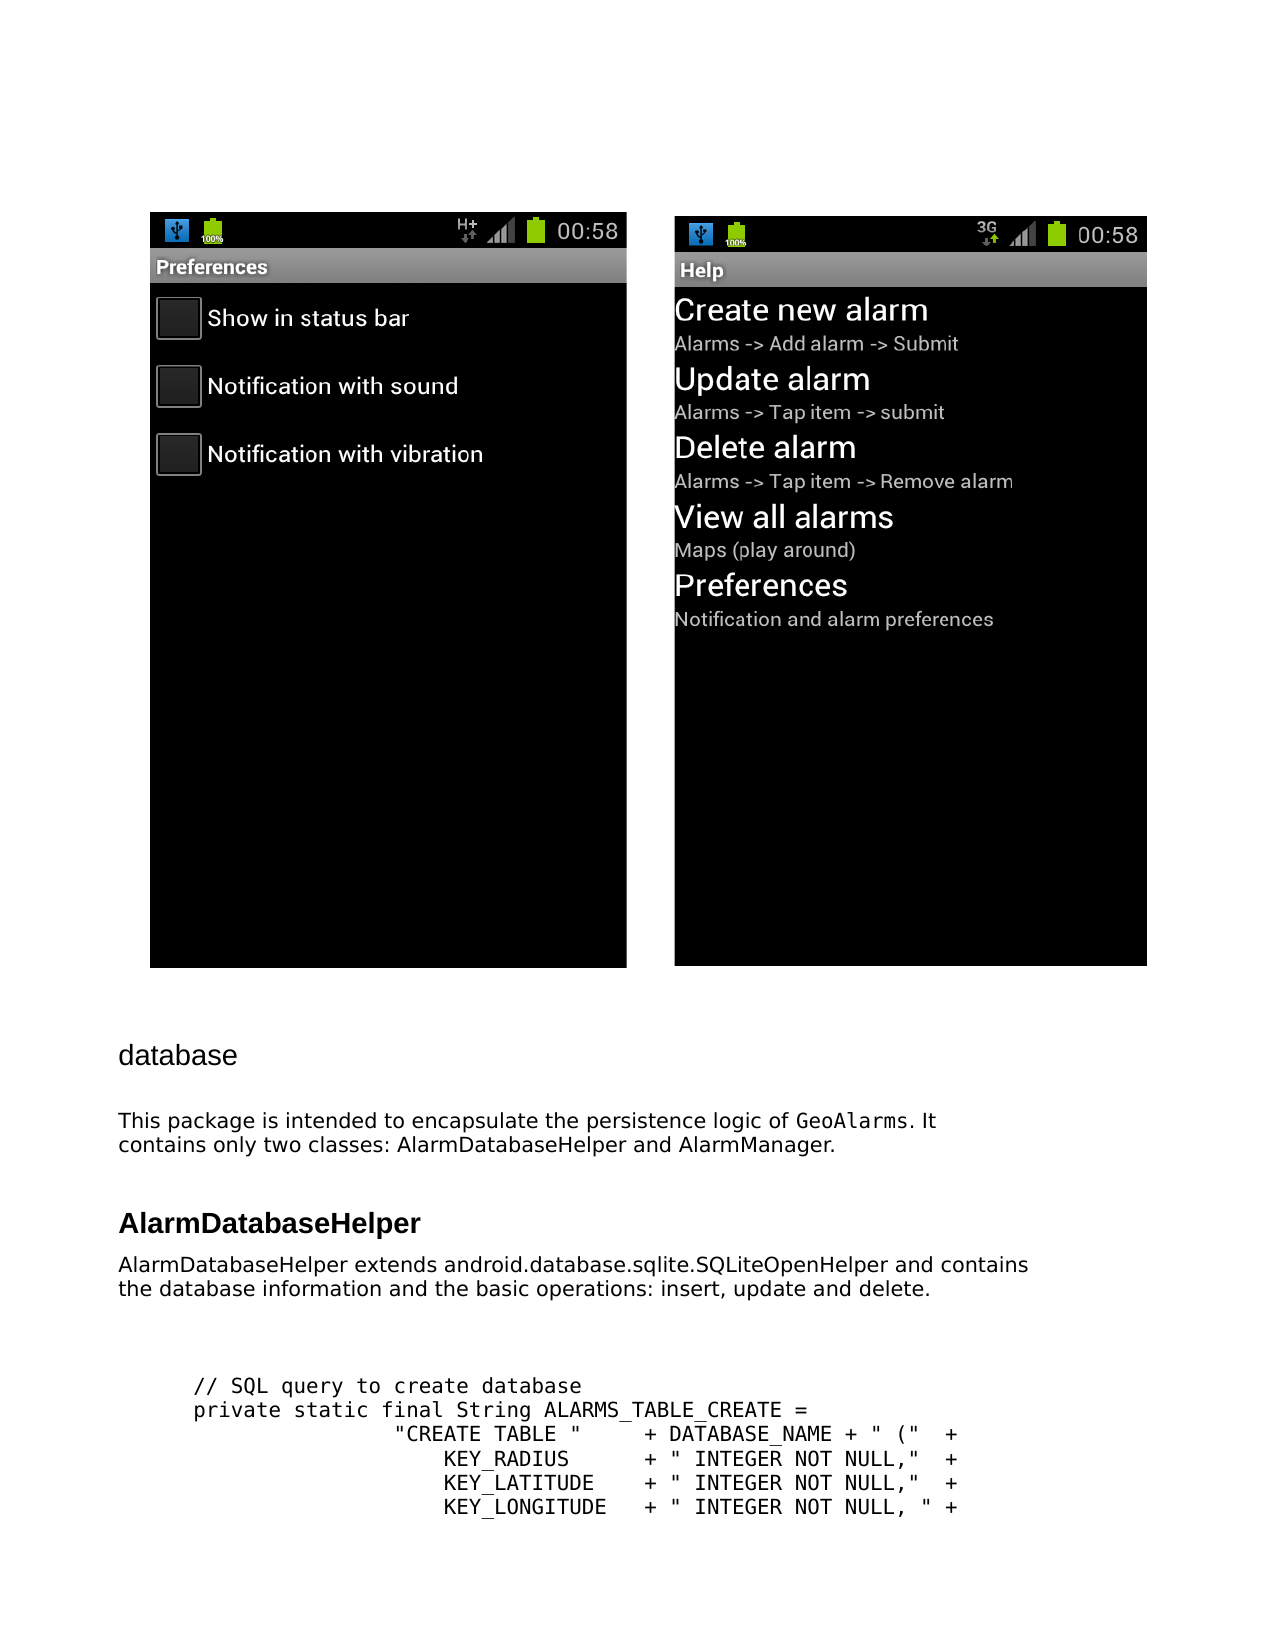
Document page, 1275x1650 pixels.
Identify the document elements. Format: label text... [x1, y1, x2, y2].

list KEY_RADIUS + " INTEGER NOT NULL," + [156, 1447, 1157, 1471]
text This package is intended to encapsulate the persistence logic of GeoAlarms. It [118, 1109, 1157, 1133]
subtitle database [118, 1038, 1157, 1072]
list "CREATE TABLE " + DATABASE_NAME + " (" + [156, 1422, 1157, 1447]
text contains only two classes: AlarmDatabaseHelper and AlarmManager. [118, 1133, 1157, 1157]
text the database information and the basic operations: insert, update and delete. [118, 1277, 1157, 1301]
list // SQL query to create database [156, 1374, 1157, 1398]
picture [674, 216, 1147, 966]
text AlarmDatabaseHelper extends android.database.sqlite.SQLiteOpenHelper and contains [118, 1253, 1157, 1277]
subtitle AlarmDatabaseHelper [118, 1207, 1157, 1240]
list KEY_LONGITUDE + " INTEGER NOT NULL, " + [156, 1495, 1157, 1519]
picture [150, 212, 627, 968]
list private static final String ALARMS_TABLE_CREATE = [156, 1398, 1157, 1422]
list KEY_LATITUDE + " INTEGER NOT NULL," + [156, 1471, 1157, 1495]
